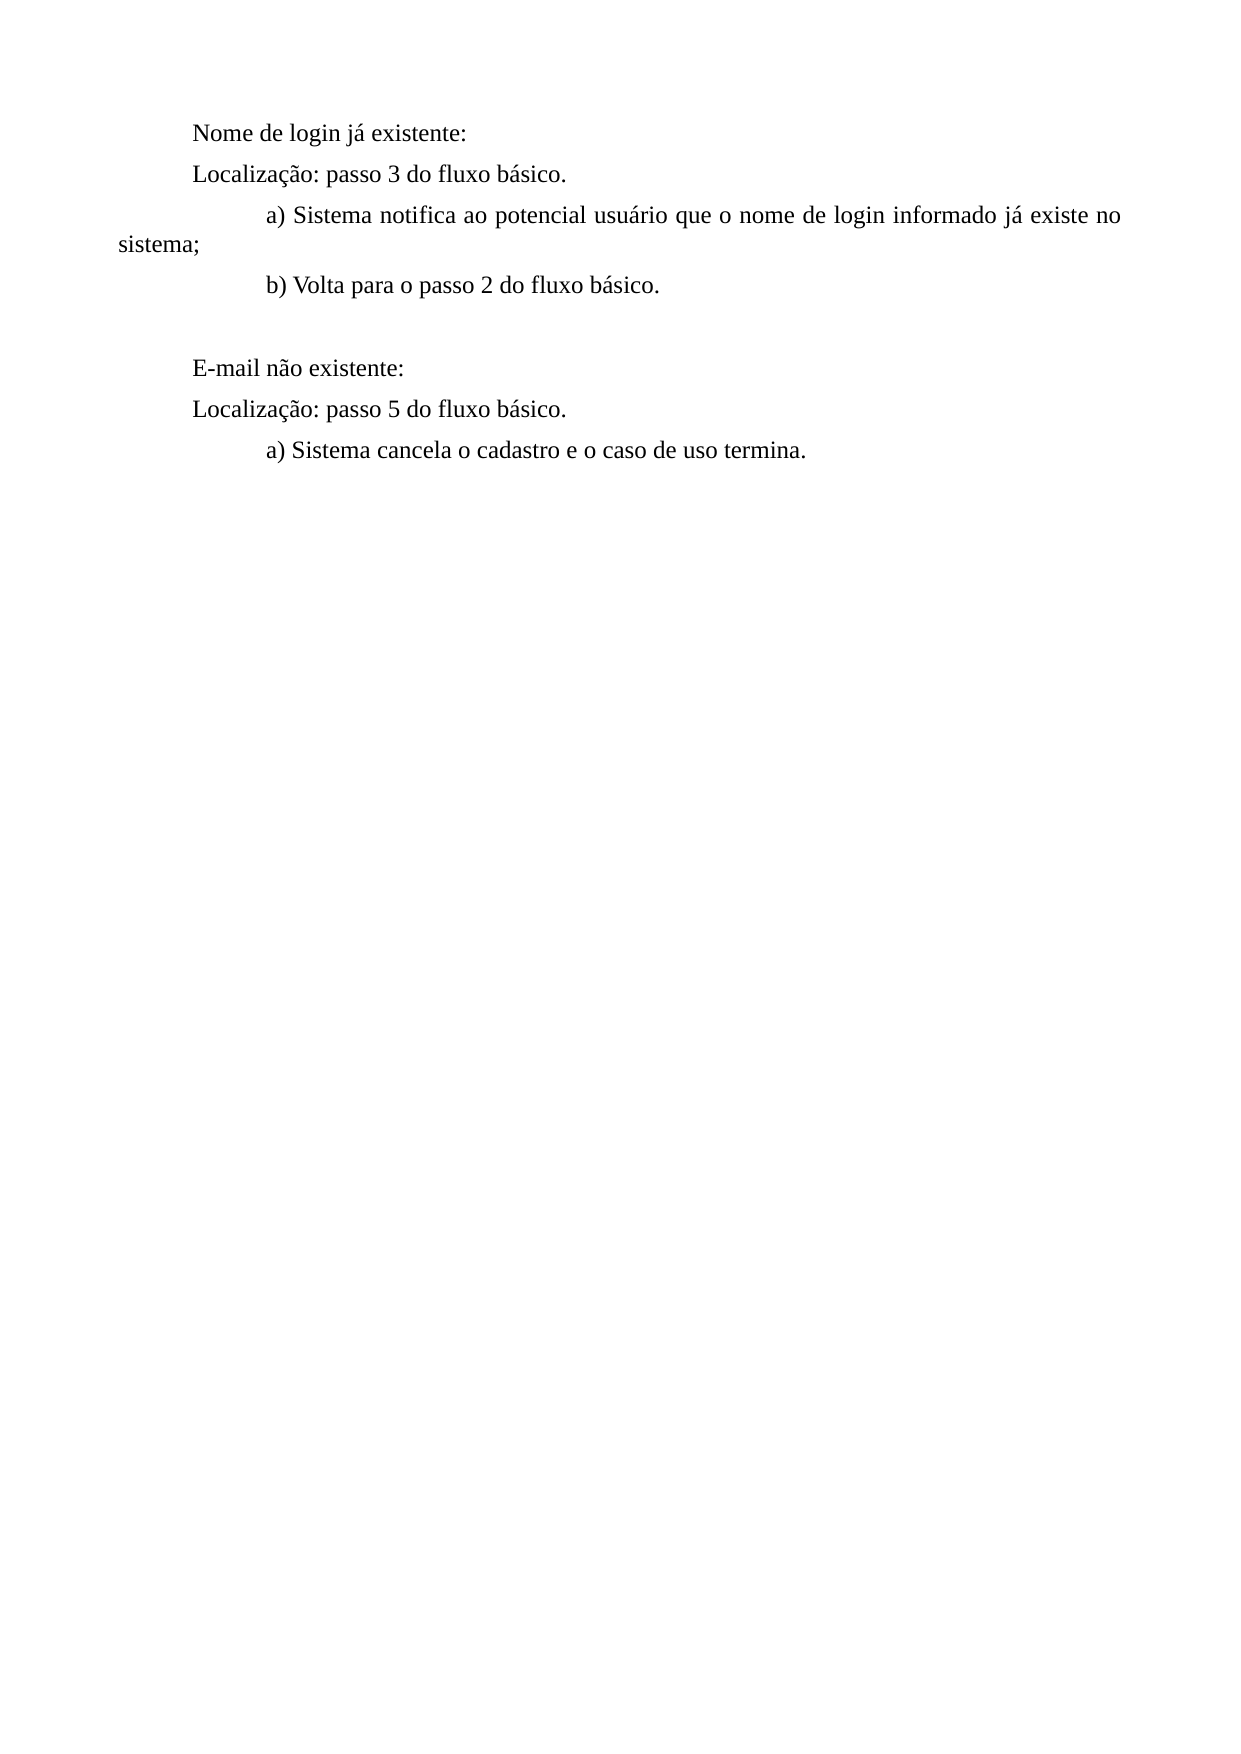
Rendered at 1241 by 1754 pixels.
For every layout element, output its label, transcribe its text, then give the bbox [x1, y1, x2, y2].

text Nome de login já existente: [118, 118, 1122, 147]
text b) Volta para o passo 2 do fluxo básico. [118, 271, 1122, 299]
text E-mail não existente: [118, 353, 1122, 382]
text a) Sistema cancela o cadastro e o caso de uso termina. [118, 436, 1122, 464]
text a) Sistema notifica ao potencial usuário que o nome de login informado já existe no sistema; [118, 201, 1122, 258]
text Localização: passo 5 do fluxo básico. [118, 394, 1122, 423]
text Localização: passo 3 do fluxo básico. [118, 159, 1122, 188]
